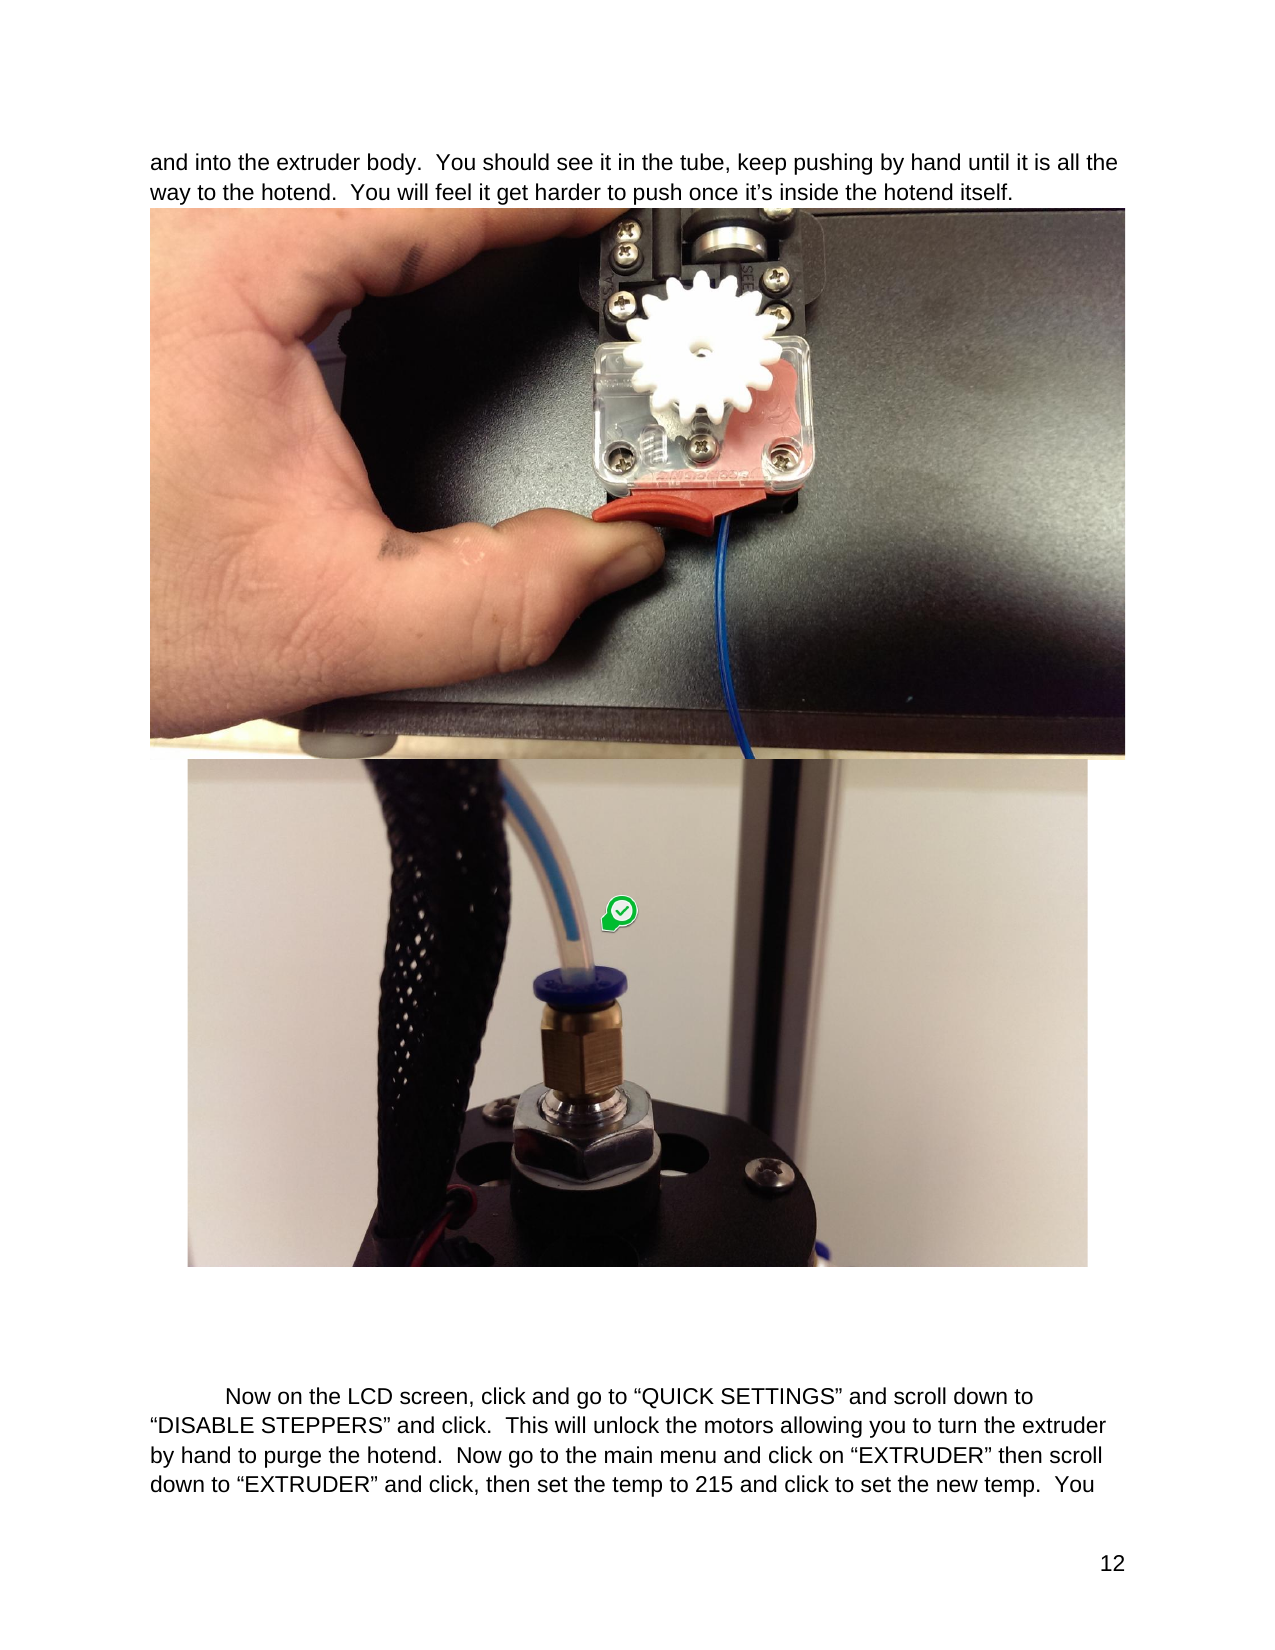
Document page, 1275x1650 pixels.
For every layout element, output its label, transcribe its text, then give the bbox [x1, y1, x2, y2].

text and into the extruder body. You should see it in the tube, keep pushing by hand until it is all the way to the hotend. You will feel it get harder to push once it’s inside the hotend itself. [150, 150, 1125, 205]
text Now on the LCD screen, click and go to “QUICK SETTINGS” and scroll down to “DISABLE STEPPERS” and click. This will unlock the motors allowing you to turn the extruder by hand to purge the hotend. Now go to the main menu and click on “EXTRUDER” then scroll down to “EXTRUDER” and click, then set the temp to 215 and click to set the new temp. You [150, 1384, 1125, 1497]
picture [150, 208, 1125, 1267]
